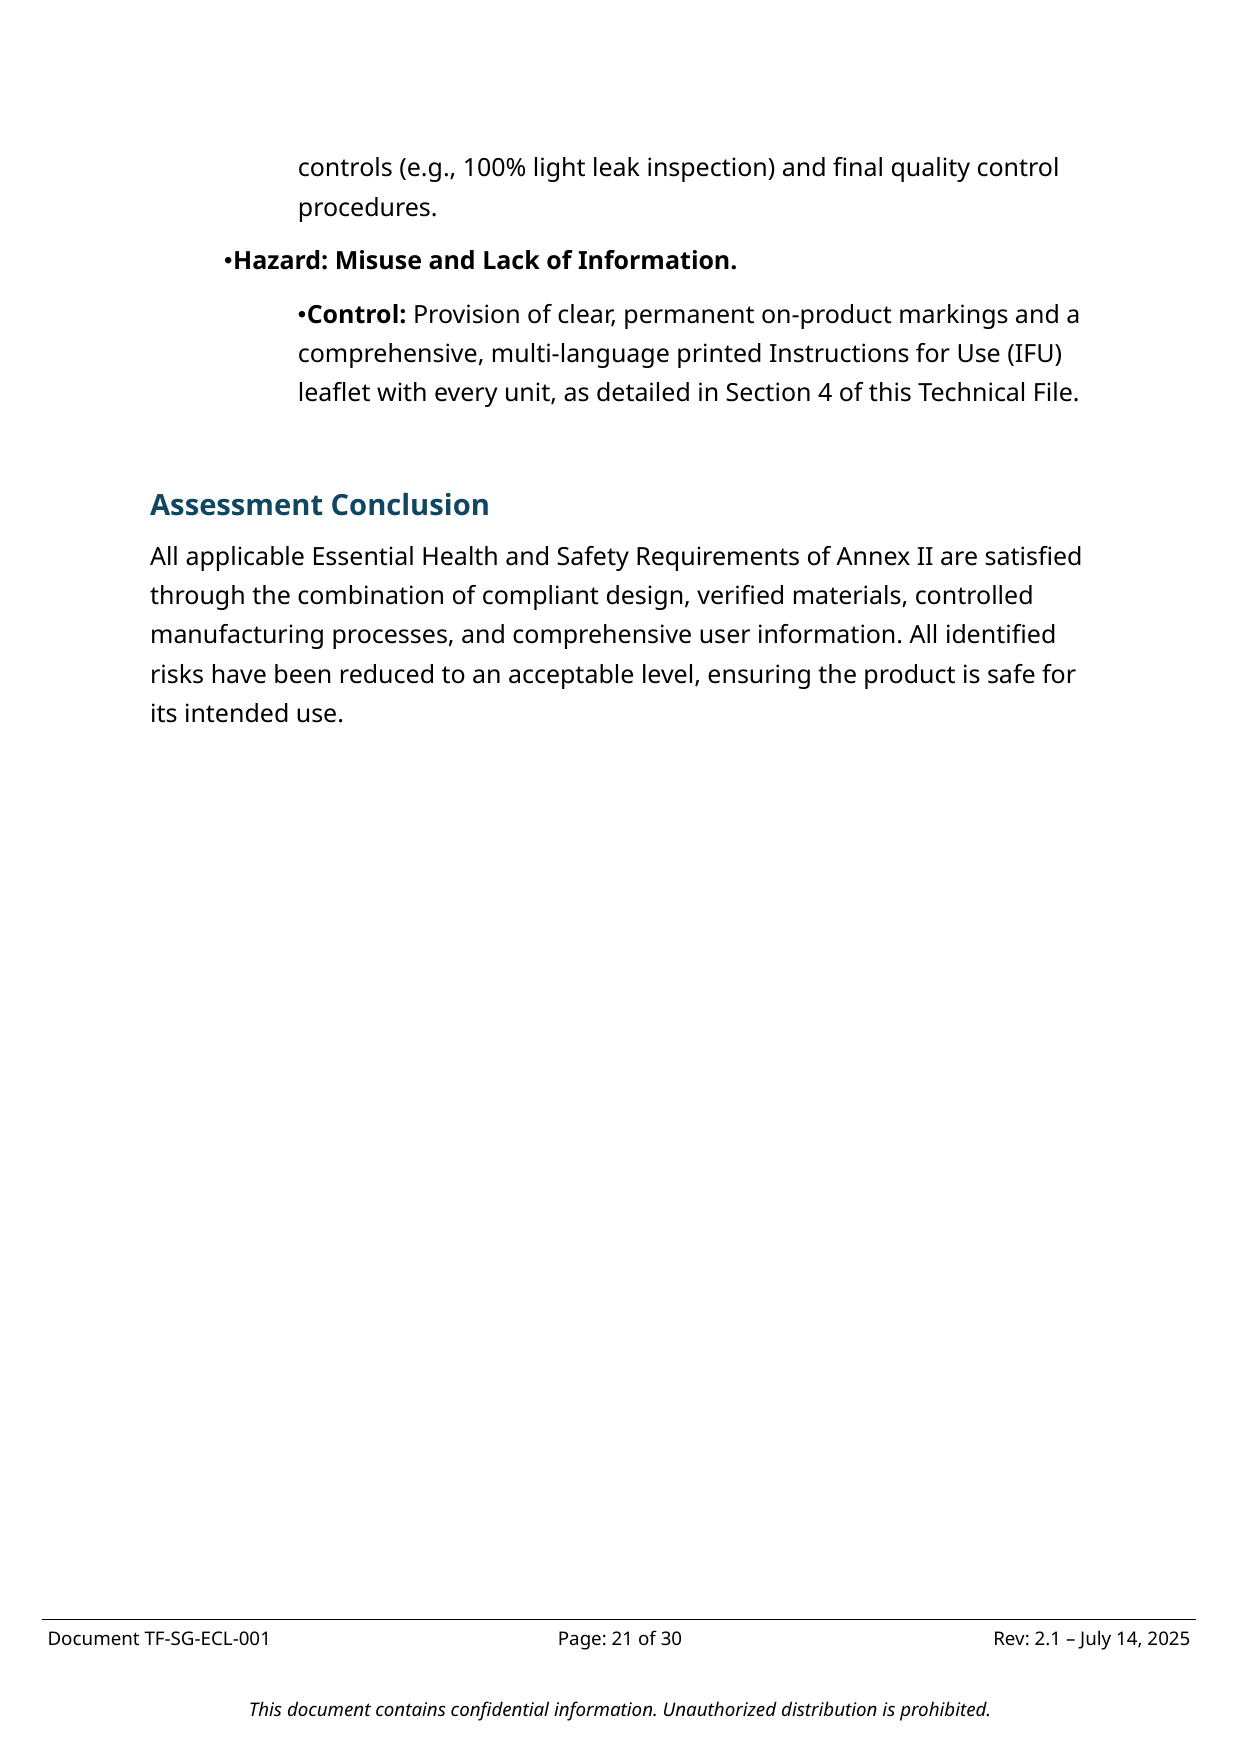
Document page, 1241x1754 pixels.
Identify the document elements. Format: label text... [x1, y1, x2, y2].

text All applicable Essential Health and Safety Requirements of Annex II are satisfied through the combination of compliant design, verified materials, controlled manufacturing processes, and comprehensive user information. All identified risks have been reduced to an acceptable level, ensuring the product is safe for its intended use. [150, 539, 1090, 729]
subtitle Assessment Conclusion [150, 484, 1090, 524]
list controls (e.g., 100% light leak inspection) and final quality control procedures. [150, 150, 1090, 223]
list Control: Provision of clear, permanent on-product markings and a comprehensive, multi-language printed Instructions for Use (IFU) leaflet with every unit, as detailed in Section 4 of this Technical File. [150, 297, 1090, 409]
list Hazard: Misuse and Lack of Information. [150, 243, 1090, 277]
